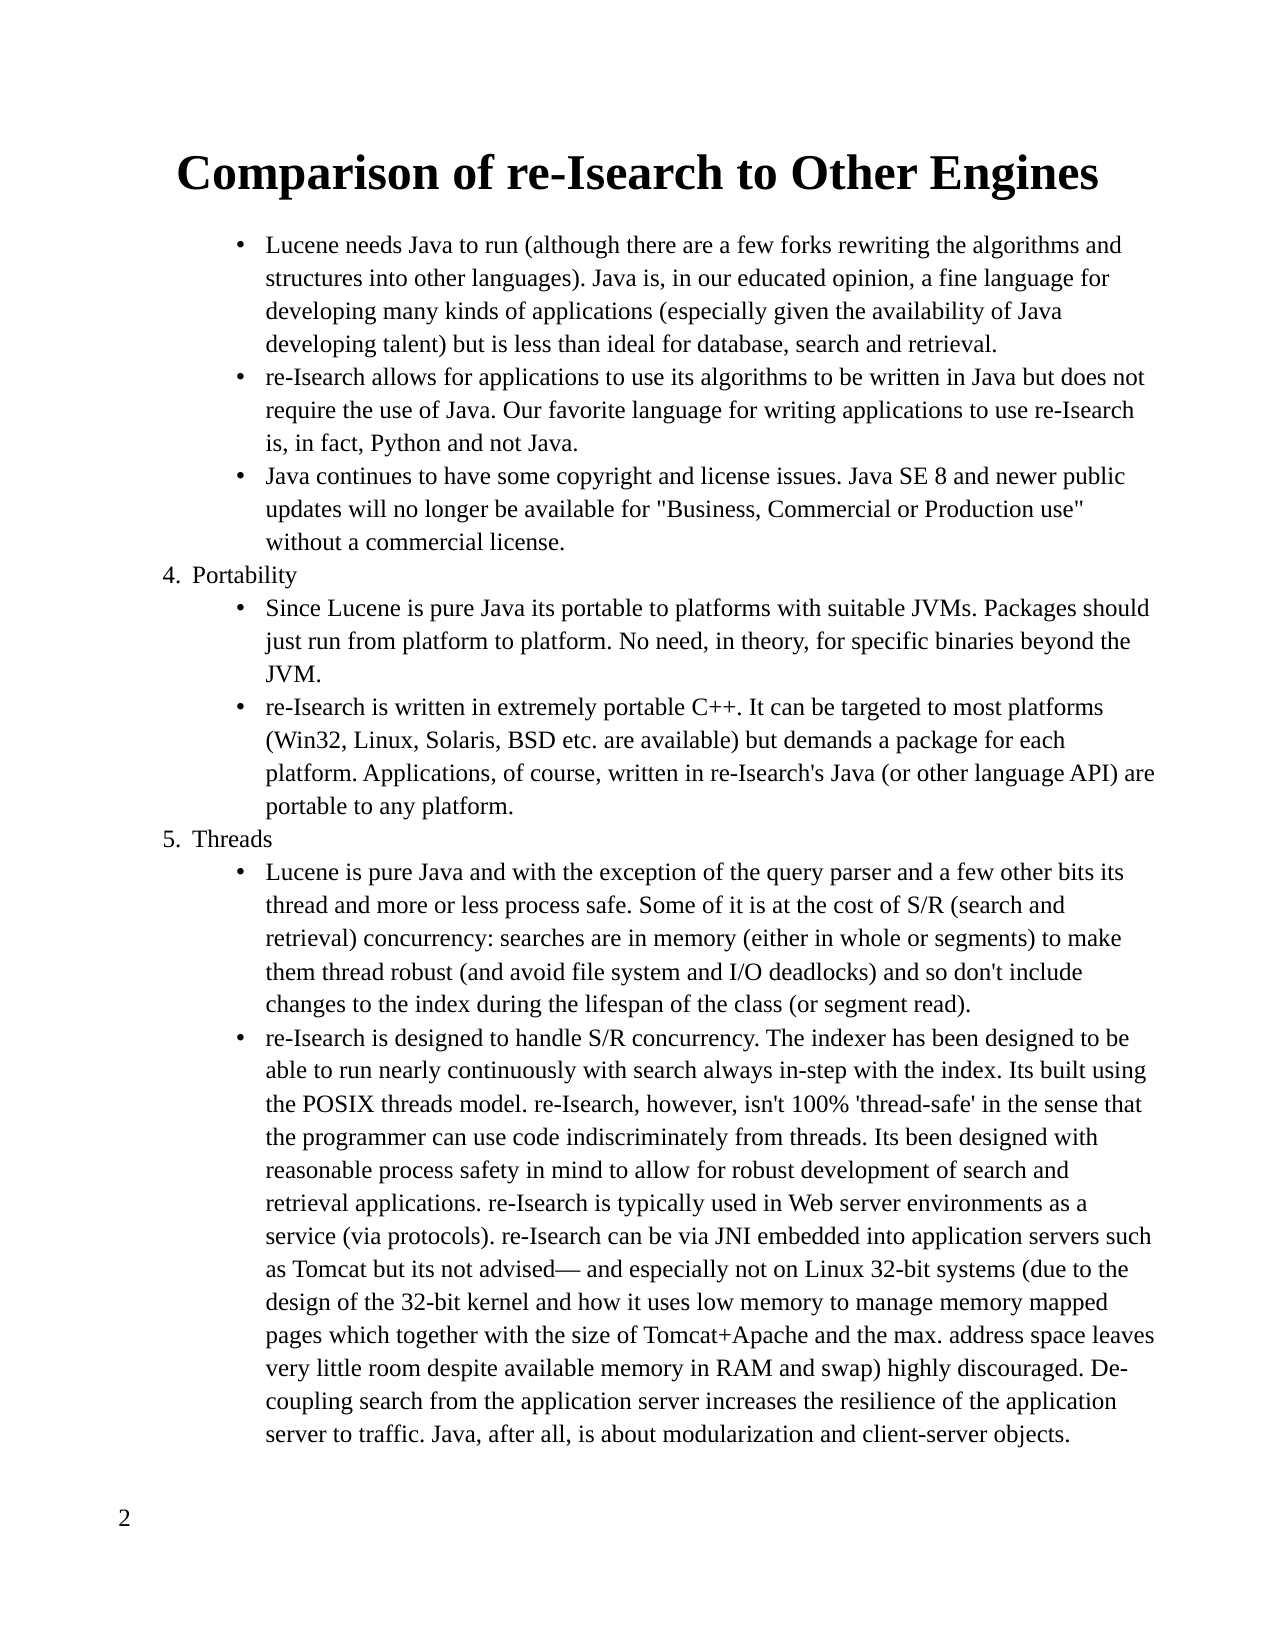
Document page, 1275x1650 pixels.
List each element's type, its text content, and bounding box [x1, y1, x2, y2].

list Lucene is pure Java and with the exception of the query parser and a few other bits its thread and more or less process safe. Some of it is at the cost of S/R (search and retrieval) concurrency: searches are in memory (either in whole or segments) to make them thread robust (and avoid file system and I/O deadlocks) and so don't include changes to the index during the lifespan of the class (or segment read). [236, 857, 1157, 1018]
list Threads [162, 824, 1157, 853]
list re-Isearch allows for applications to use its algorithms to be written in Java but does not require the use of Java. Our favorite language for writing applications to use re-Isearch is, in fact, Python and not Java. [236, 362, 1157, 457]
list Since Lucene is pure Java its portable to platforms with suitable JVMs. Packages should just run from platform to platform. No need, in theory, for specific binaries beyond the JVM. [236, 593, 1157, 688]
list re-Isearch is designed to handle S/R concurrency. The indexer has been designed to be able to run nearly continuously with search always in-step with the index. Its built using the POSIX threads model. re-Isearch, however, isn't 100% 'thread-safe' in the sense that the programmer can use code indiscriminately from threads. Its been designed with reasonable process safety in mind to allow for robust development of search and retrieval applications. re-Isearch is typically used in Web server environments as a service (via protocols). re-Isearch can be via JNI embedded into application servers such as Tomcat but its not advised— and especially not on Linux 32-bit systems (due to the design of the 32-bit kernel and how it uses low memory to manage memory mapped pages which together with the size of Tomcat+Apache and the max. address space leaves very little room despite available memory in RAM and swap) highly discouraged. De-coupling search from the application server increases the resilience of the application server to traffic. Java, after all, is about modularization and client-server objects. [236, 1023, 1157, 1448]
list Java continues to have some copyright and license issues. Java SE 8 and newer public updates will no longer be available for "Business, Commercial or Production use" without a commercial license. [236, 461, 1157, 556]
list Lucene needs Java to run (although there are a few forks rewriting the algorithms and structures into other languages). Java is, in our educated opinion, a fine language for developing many kinds of applications (especially given the availability of Java developing talent) but is less than ideal for database, search and retrieval. [236, 230, 1157, 358]
list re-Isearch is written in extremely portable C++. It can be targeted to most platforms (Win32, Linux, Solaris, BSD etc. are available) but demands a package for each platform. Applications, of course, written in re-Isearch's Java (or other language API) are portable to any platform. [236, 692, 1157, 820]
list Portability [162, 560, 1157, 589]
